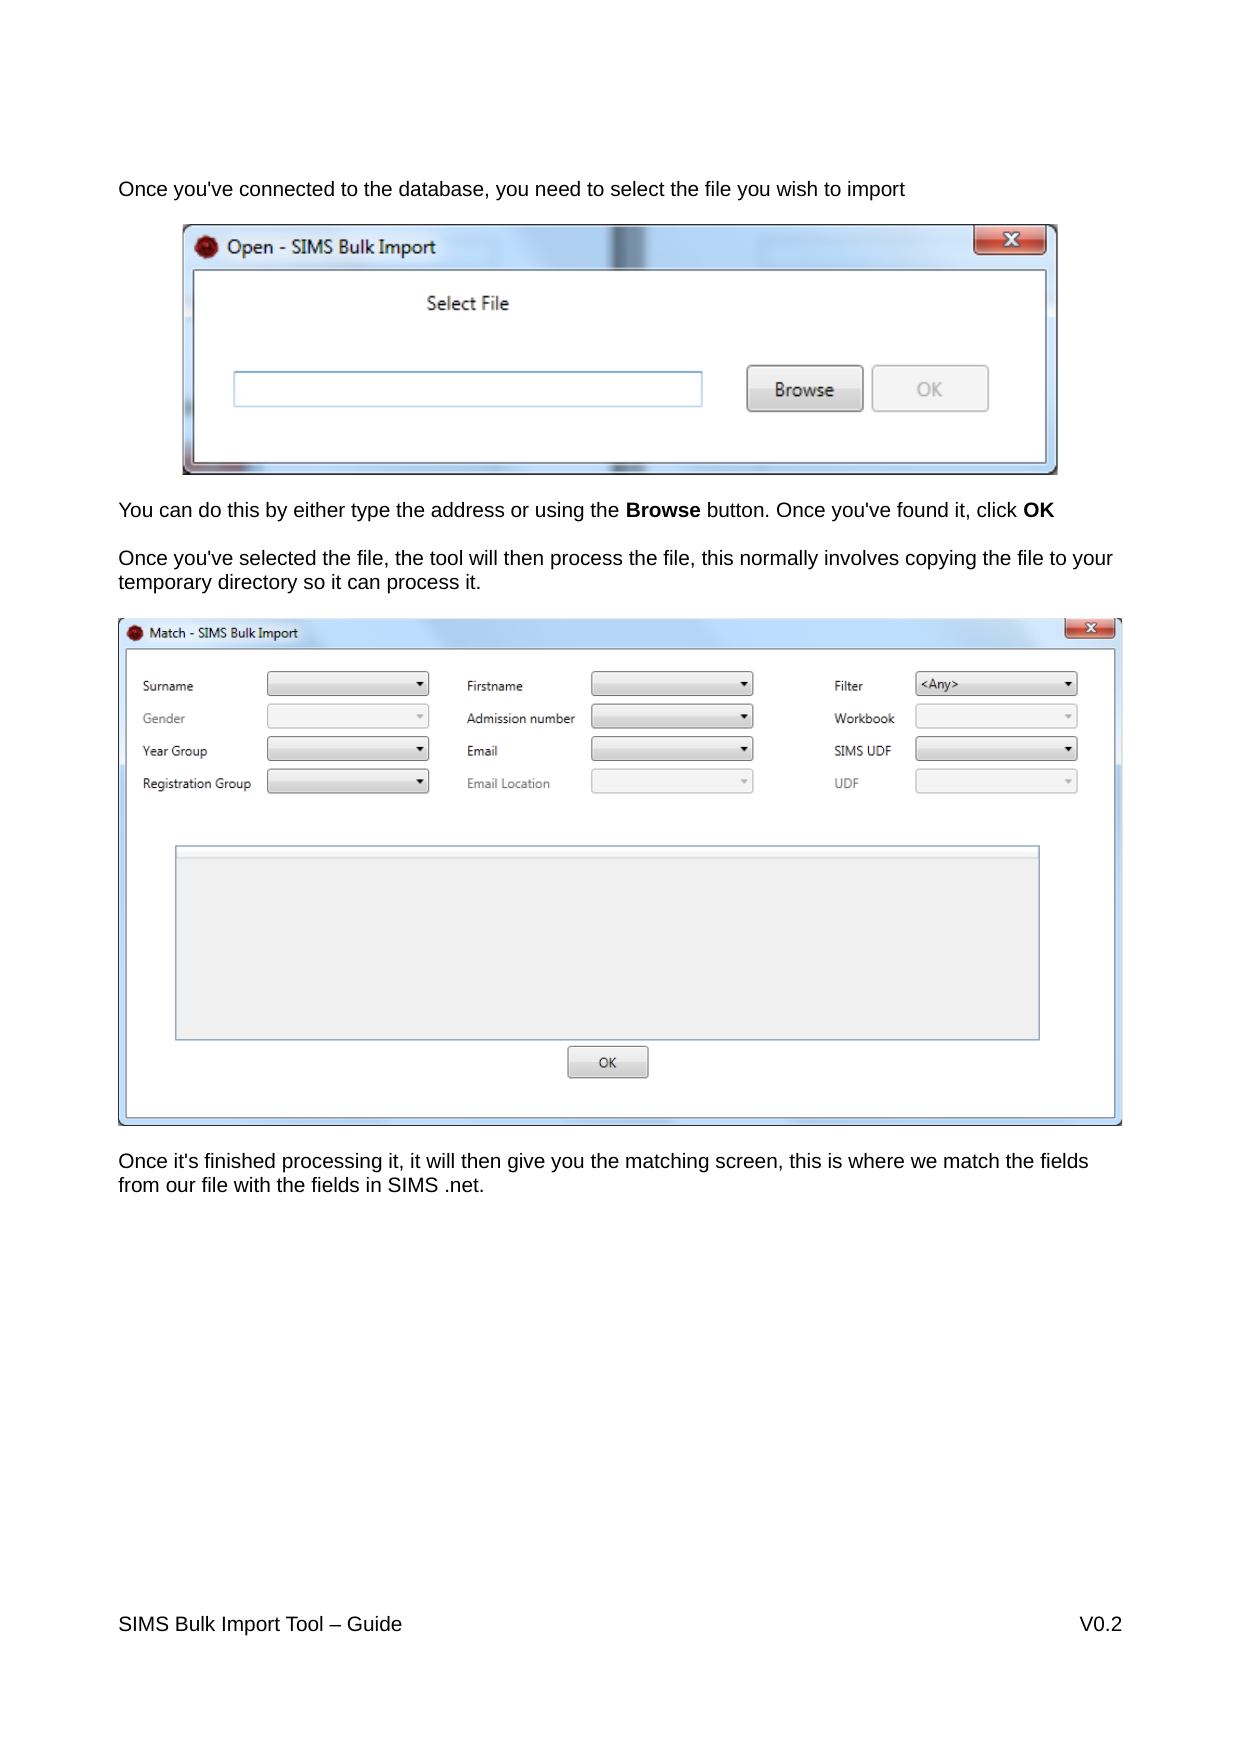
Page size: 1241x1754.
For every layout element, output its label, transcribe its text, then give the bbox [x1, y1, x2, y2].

picture [118, 618, 1123, 1126]
picture [182, 224, 1058, 475]
text Once you've connected to the database, you need to select the file you wish to import [118, 176, 1122, 200]
text You can do this by either type the address or using the Browse button. Once you've found it, click OK [118, 498, 1122, 522]
text Once it's finished processing it, it will then give you the matching screen, this is where we match the fields from our file with the fields in SIMS .net. [118, 1149, 1122, 1197]
text Once you've selected the file, the tool will then process the file, this normally involves copying the file to your temporary directory so it can process it. [118, 546, 1122, 594]
